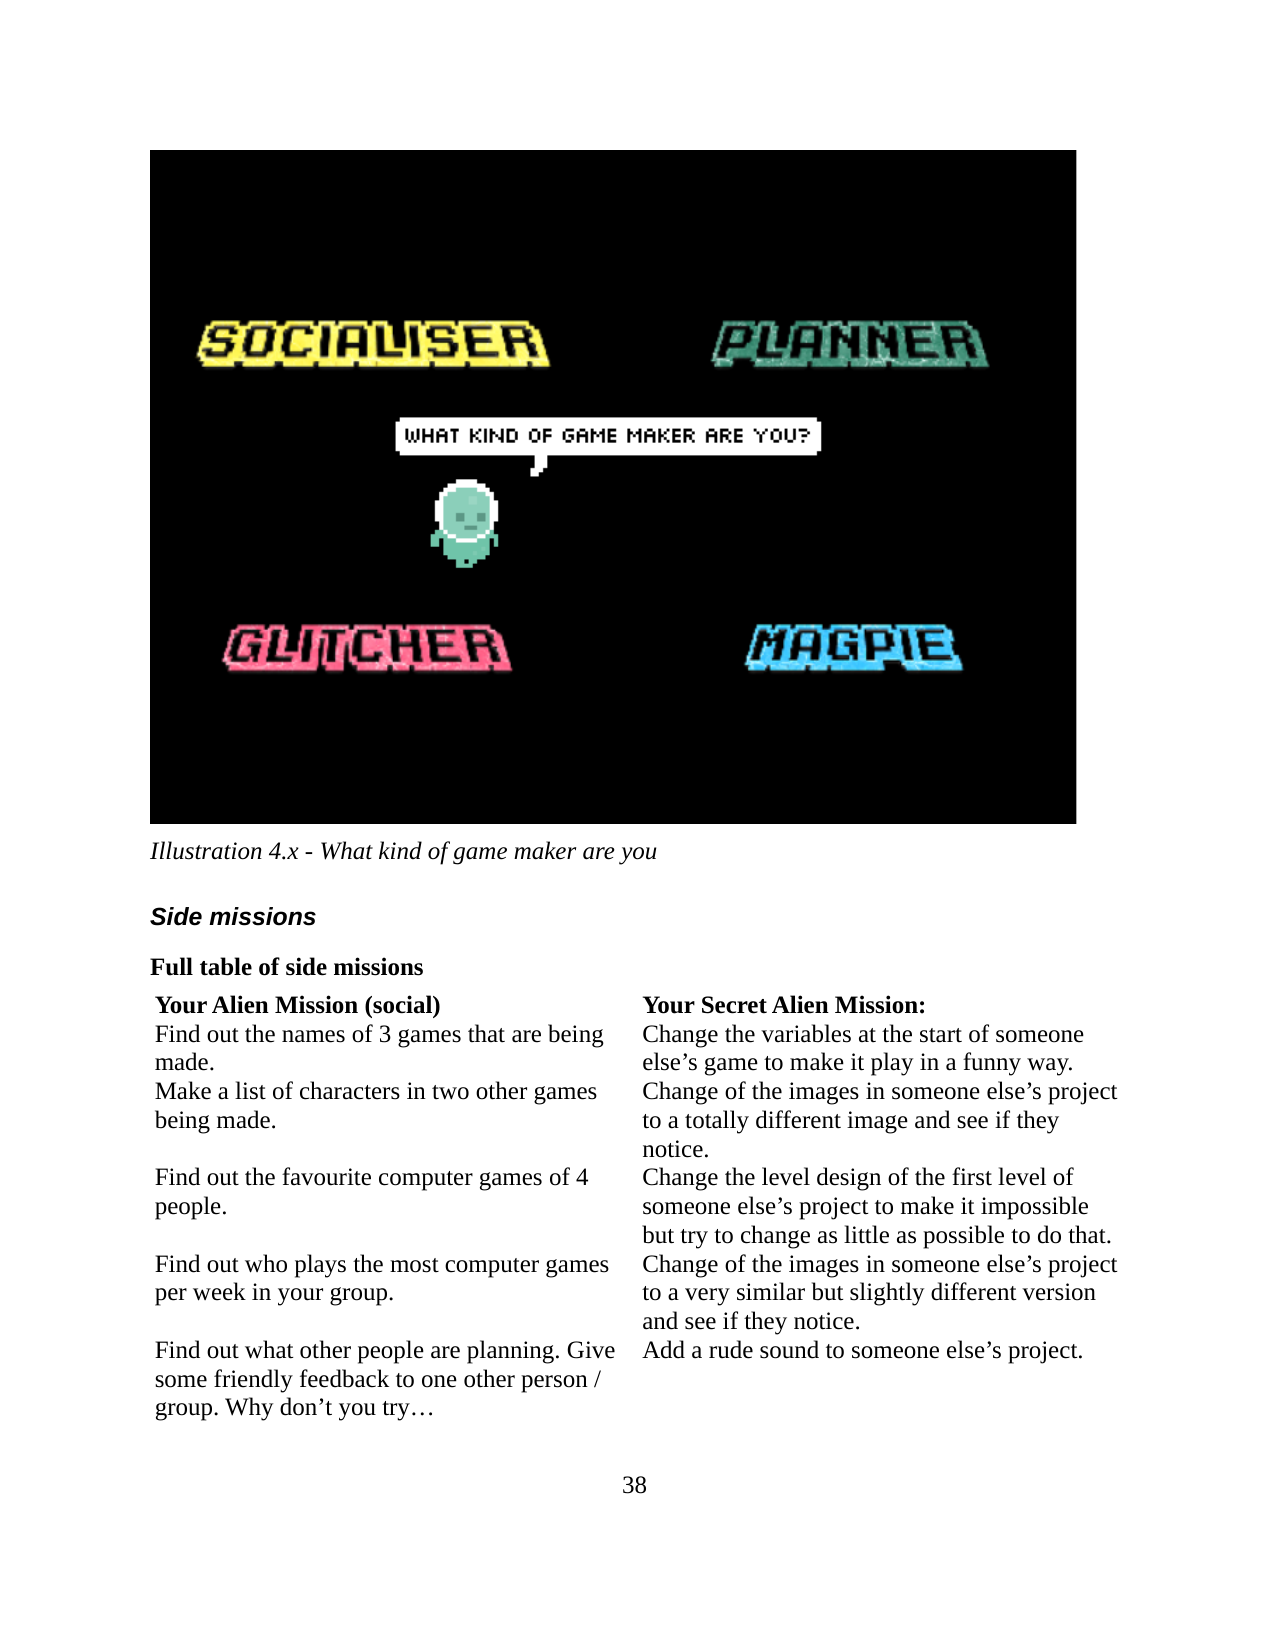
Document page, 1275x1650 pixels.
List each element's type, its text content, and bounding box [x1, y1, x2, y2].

table_cell Make a list of characters in two other games being made. [150, 1076, 637, 1162]
table_cell Change the variables at the start of someone else’s game to make it play in a funny way. [638, 1019, 1125, 1076]
table_cell Find out what other people are planning. Give some friendly feedback to one other person / group. Why don’t you try… [150, 1335, 637, 1421]
table_cell Change of the images in someone else’s project to a totally different image and see if they notice. [638, 1076, 1125, 1162]
table_cell Find out the favourite computer games of 4 people. [150, 1163, 637, 1249]
text Full table of side missions [150, 952, 1125, 981]
text Illustration 4.x - What kind of game maker are you [150, 836, 1125, 865]
table_cell Find out the names of 3 games that are being made. [150, 1019, 637, 1076]
table_cell Find out who plays the most computer games per week in your group. [150, 1249, 637, 1335]
table_cell Add a rude sound to someone else’s project. [638, 1335, 1125, 1421]
table_cell Change the level design of the first level of someone else’s project to make it impossible but try to change as little as possible to do that. [638, 1163, 1125, 1249]
picture [150, 150, 1077, 824]
table_header Your Alien Mission (social) [150, 990, 637, 1019]
table_header Your Secret Alien Mission: [638, 990, 1125, 1019]
table_cell Change of the images in someone else’s project to a very similar but slightly different version and see if they notice. [638, 1249, 1125, 1335]
subtitle Side missions [150, 902, 1125, 931]
